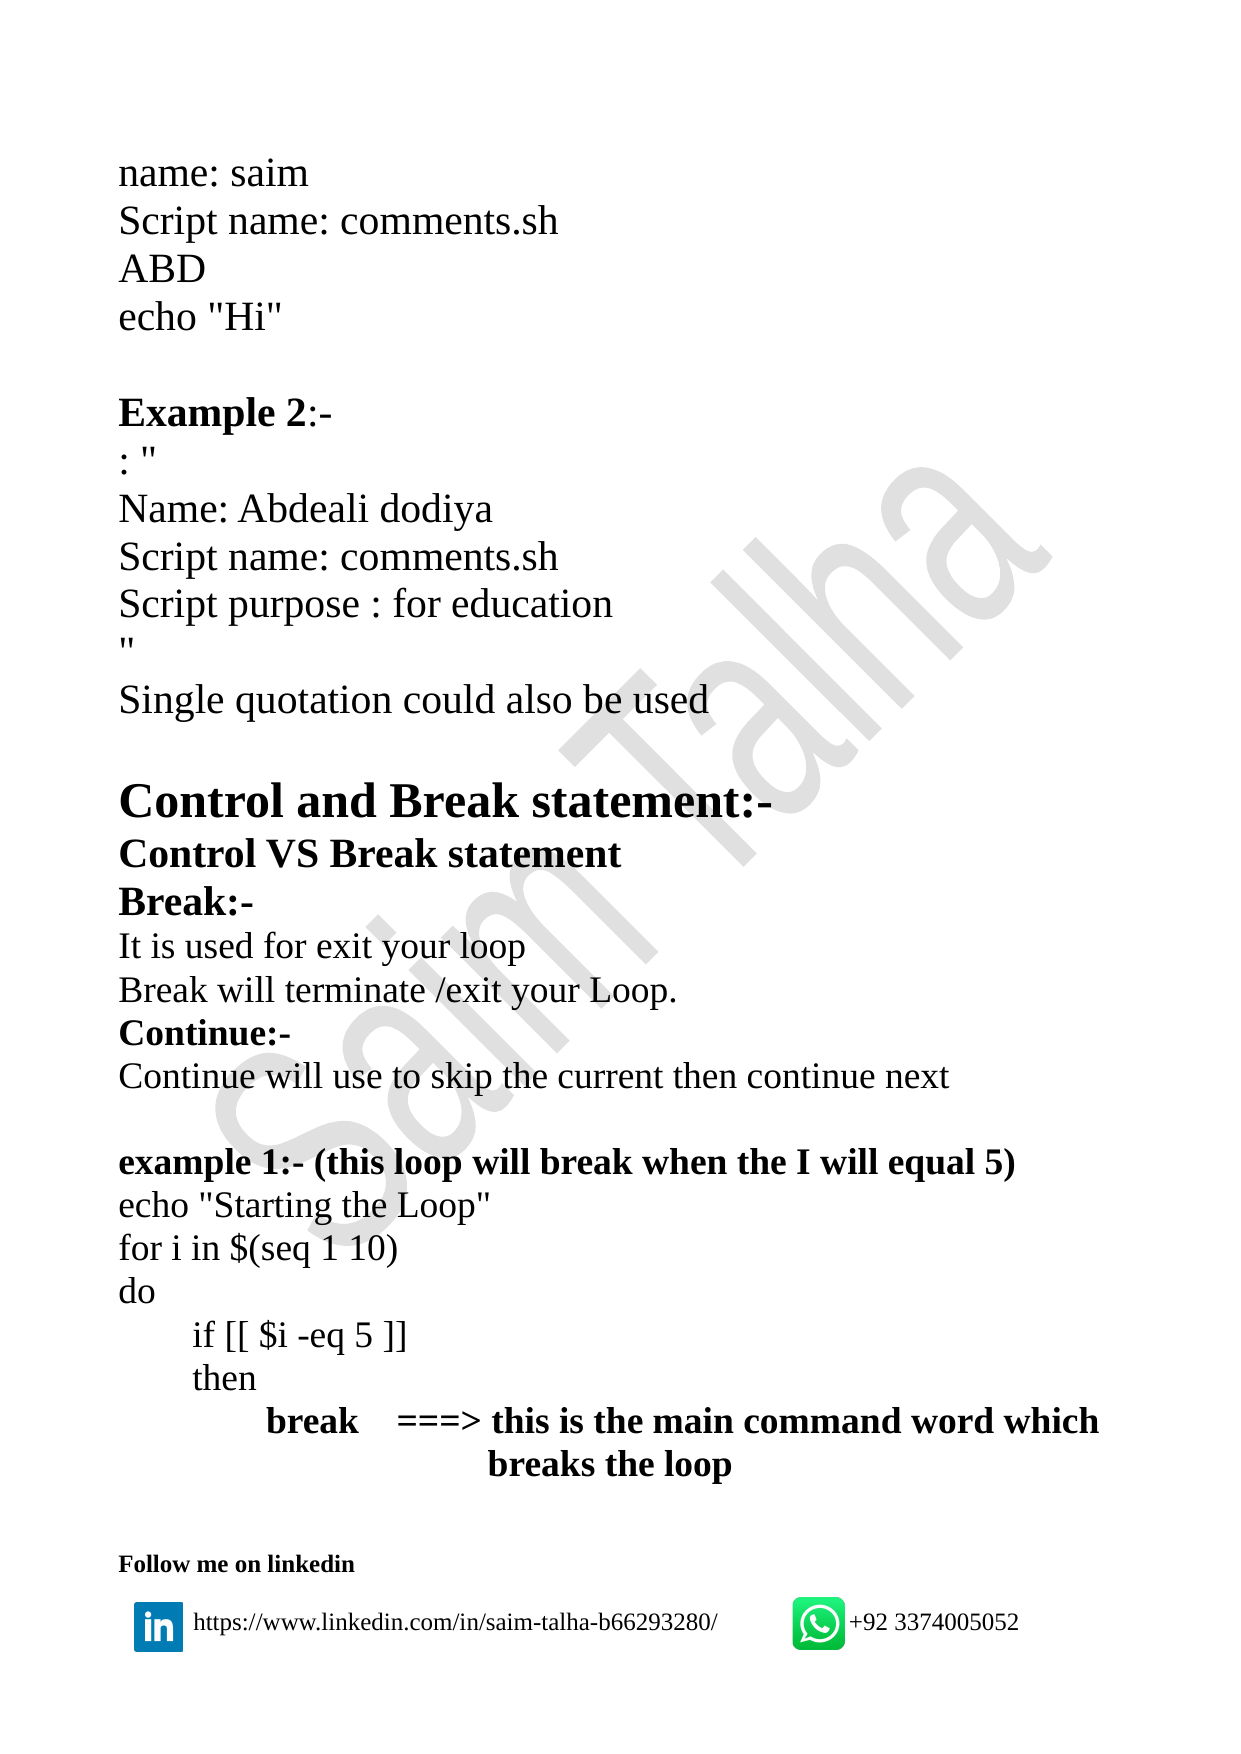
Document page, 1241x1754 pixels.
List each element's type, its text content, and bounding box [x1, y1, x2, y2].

text Continue will use to skip the current then continue next [242, 1053, 415, 1096]
picture [155, 1620, 173, 1641]
text Break will terminate /exit your Loop. [432, 967, 512, 1010]
text It is used for exit your loop [480, 924, 558, 967]
text [896, 579, 1122, 627]
text Break will terminate /exit your Loop. [118, 967, 447, 1010]
text Single quotation could also be used [761, 675, 850, 723]
text Control and Break statement:- [118, 771, 703, 828]
text echo "Hi" [118, 291, 1122, 339]
text [902, 488, 957, 531]
text Single quotation could also be used [830, 675, 1122, 723]
picture [146, 1620, 151, 1641]
text if [[ $i -eq 5 ]] [118, 1312, 1122, 1355]
text Name: Abdeali dodiya [118, 483, 890, 531]
text Single quotation could also be used [708, 682, 763, 723]
text [402, 1010, 490, 1053]
text Control and Break statement:- [759, 771, 805, 792]
text [541, 1010, 1122, 1053]
text [782, 627, 866, 675]
text : " [118, 435, 1122, 483]
text Control VS Break statement [118, 828, 1122, 876]
text name: saim [118, 148, 1122, 196]
text Single quotation could also be used [624, 675, 698, 723]
text do [118, 1269, 1122, 1312]
text loop will break when the I will equal 5) [385, 1139, 1122, 1183]
text [734, 579, 818, 627]
text Loop" [390, 1183, 1122, 1226]
text [958, 483, 1122, 531]
text Continue will use to skip the current then continue next [409, 1064, 457, 1096]
text [847, 627, 1122, 675]
text It is used for exit your loop [544, 924, 1122, 967]
text then [118, 1355, 1122, 1398]
text [826, 579, 915, 627]
text Single quotation could also be used [118, 675, 632, 723]
text echo "Starting the [118, 1183, 385, 1226]
text for i in $(seq 1 10) [118, 1226, 1122, 1269]
text Script name: comments.sh [118, 531, 938, 579]
text example 1:- (this [118, 1139, 385, 1183]
text " [118, 627, 801, 675]
text [363, 1027, 418, 1053]
picture [792, 1597, 845, 1650]
text Continue:- [118, 1010, 365, 1053]
text [1006, 531, 1122, 579]
text [524, 876, 604, 924]
text [947, 531, 1000, 579]
text Break will terminate /exit your Loop. [498, 967, 1122, 1010]
text ABD [118, 243, 1122, 291]
text Example 2:- [118, 387, 1122, 435]
text break ===> this is the main command word which [118, 1398, 1122, 1441]
text breaks the loop [118, 1441, 1122, 1484]
text Script name: comments.sh [118, 196, 1122, 243]
text Break:- [118, 876, 515, 924]
text [475, 1010, 555, 1053]
text Continue will use to skip the current then continue next [118, 1053, 259, 1096]
text Control and Break statement:- [676, 771, 1122, 828]
text It is used for exit your loop [118, 924, 471, 967]
text [584, 876, 1122, 924]
text Continue will use to skip the current then continue next [508, 1053, 1122, 1096]
text Script purpose : for education [118, 579, 753, 627]
text Continue will use to skip the current then continue next [451, 1053, 506, 1090]
